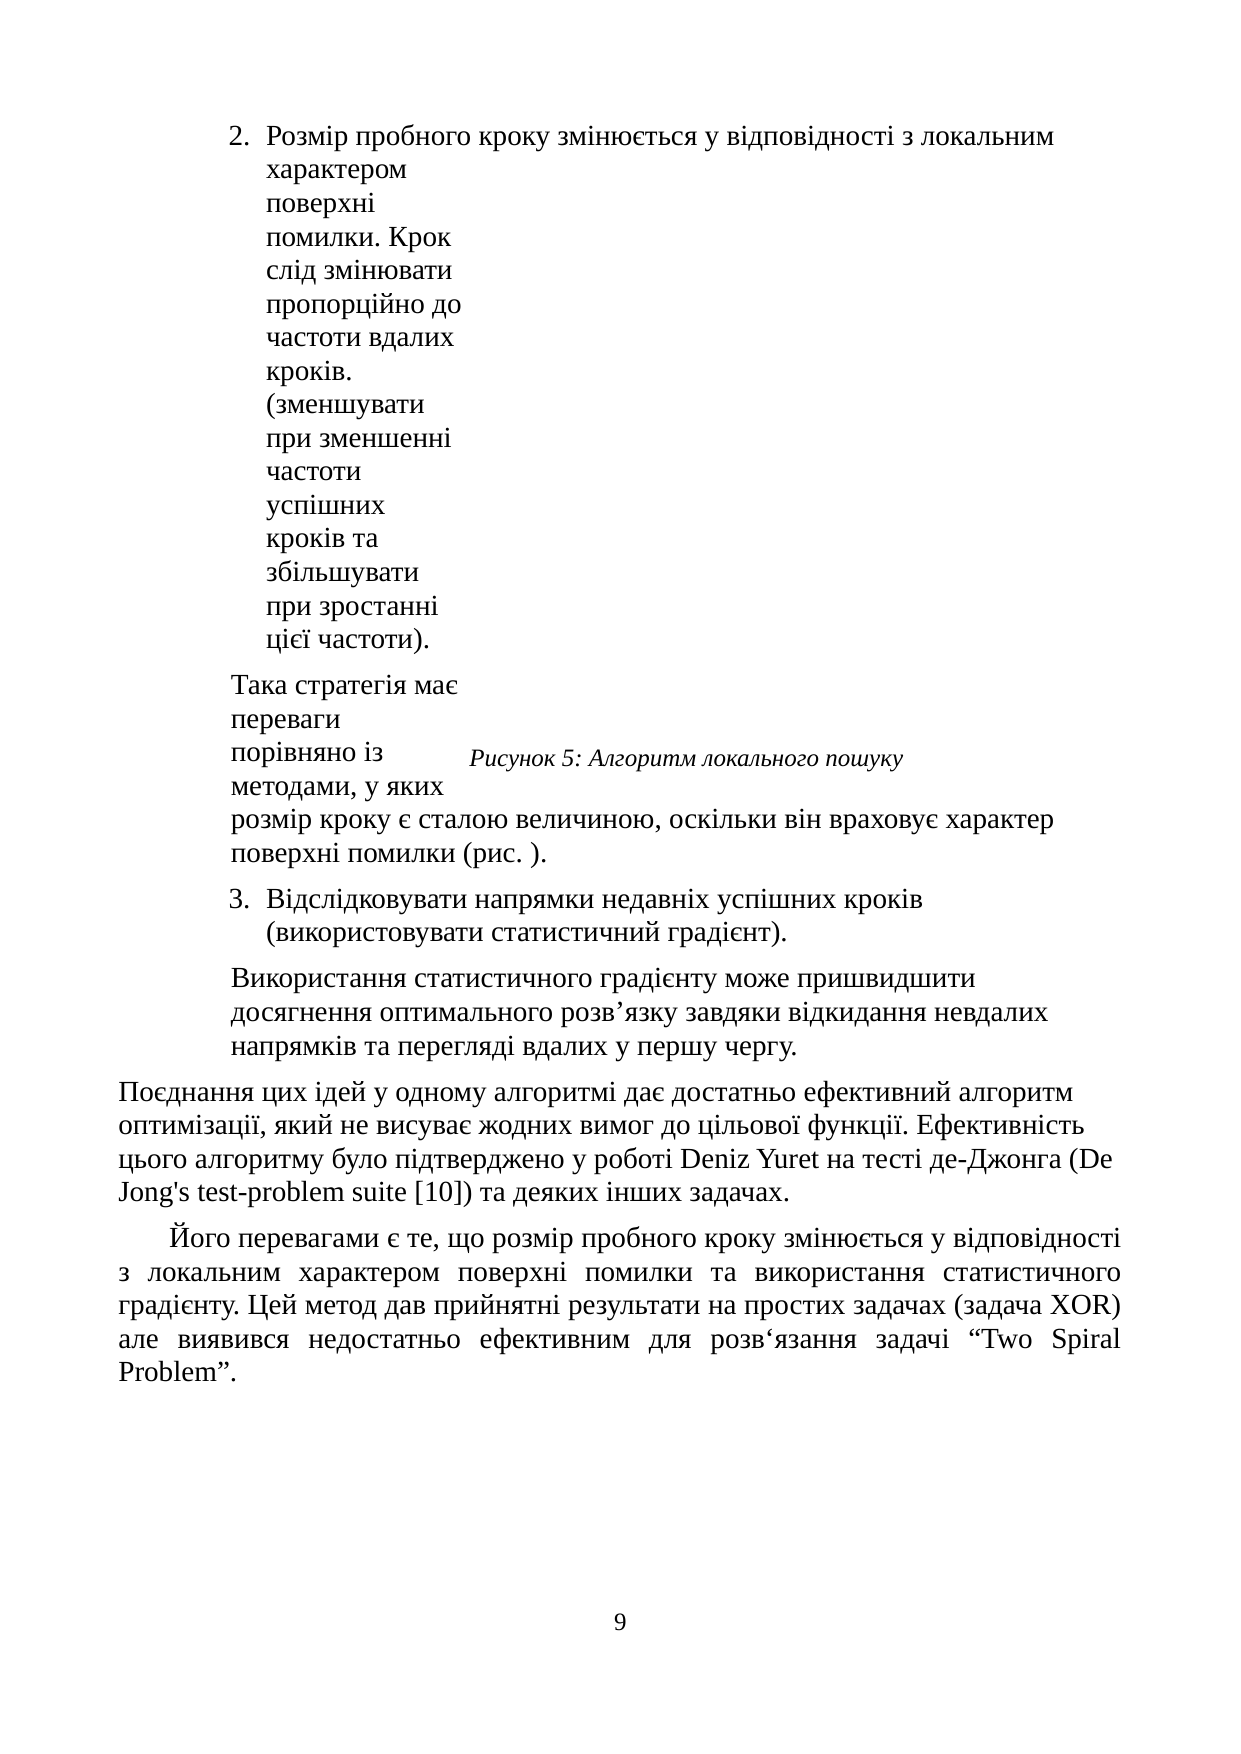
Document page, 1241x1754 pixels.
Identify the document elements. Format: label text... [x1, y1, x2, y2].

text Поєднання цих ідей у одному алгоритмі дає достатньо ефективний алгоритм оптимізації, який не висуває жодних вимог до цільової функції. Ефективність цього алгоритму було підтверджено у роботі Deniz Yuret на тесті де-Джонга (De Jong's test-problem suite [10]) та деяких інших задачах. [118, 1074, 1122, 1208]
text Використання статистичного градієнту може пришвидшити досягнення оптимального розв’язку завдяки відкидання невдалих напрямків та перегляді вдалих у першу чергу. [231, 961, 1122, 1061]
list Розмір пробного кроку змінюється у відповідності з локальним характером поверхні помилки. Крок слід змінювати пропорційно до частоти вдалих кроків.(зменшувати при зменшенні частоти успішних кроків та збільшувати при зростанні цієї частоти). [228, 118, 1122, 655]
list Така стратегія має переваги порівняно із методами, у яких розмір кроку є сталою величиною, оскільки він враховує характер поверхні помилки (рис. ). [231, 667, 1122, 868]
list Рисунок 5: Алгоритм локального пошуку [469, 173, 1086, 772]
list Відслідковувати напрямки недавніх успішних кроків (використовувати статистичний градієнт). [228, 881, 1122, 948]
text Його перевагами є те, що розмір пробного кроку змінюється у відповідності з локальним характером поверхні помилки та використання статистичного градієнту. Цей метод дав прийнятні результати на простих задачах (задача XOR) але виявився недостатньо ефективним для розв‘язання задачі “Two Spiral Problem”. [118, 1220, 1122, 1388]
